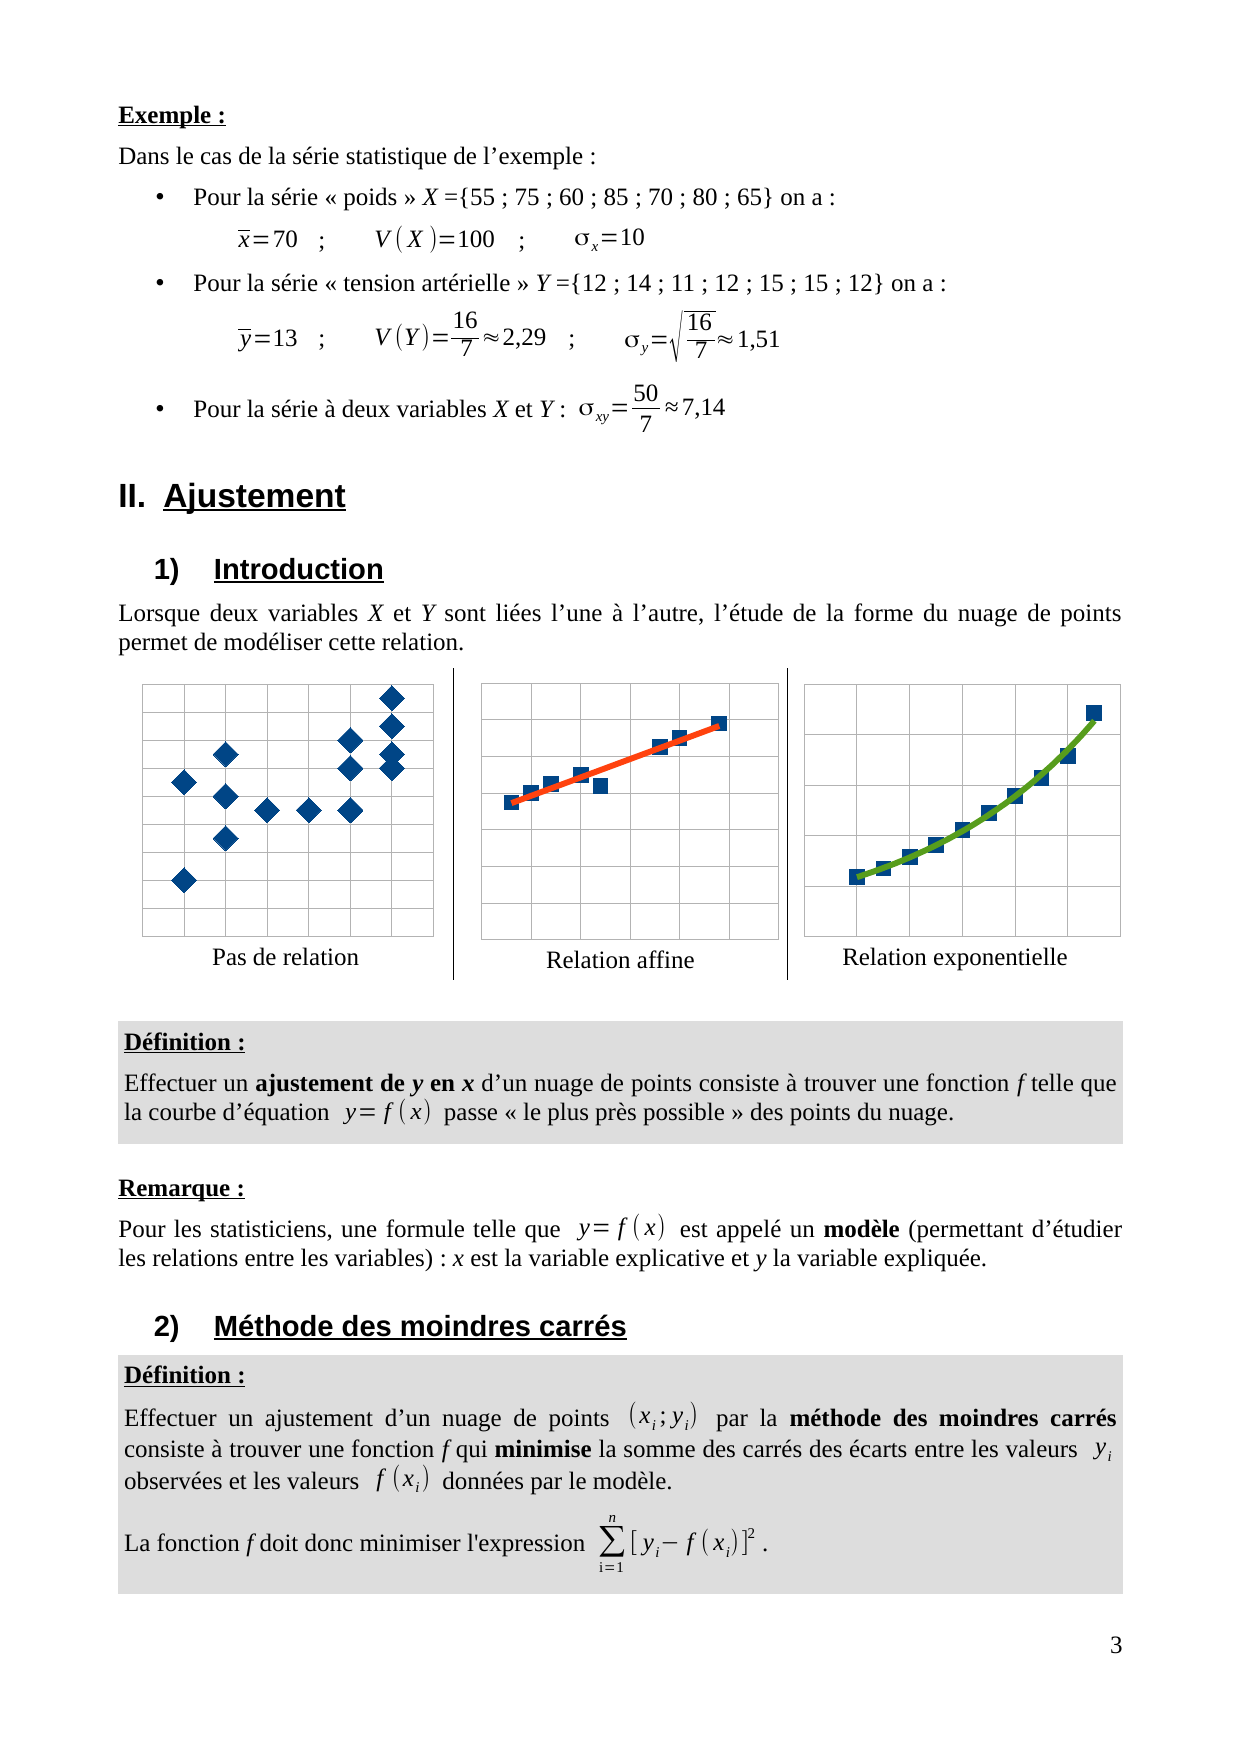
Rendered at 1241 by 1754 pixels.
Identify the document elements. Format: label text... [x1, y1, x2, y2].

text Lorsque deux variables X et Y sont liées l’une à l’autre, l’étude de la forme du nuage de points permet de modéliser cette relation. [118, 598, 1122, 656]
list ; ; [193, 309, 1122, 367]
table_header Relation affine [454, 668, 787, 980]
table_header Définition : Effectuer un ajustement d’un nuage de points par la méthode des moindres carrés consiste à trouver une fonction f qui minimise la somme des carrés des écarts entre les valeurs observées et les valeurs données par le modèle. La fonction f doit donc minimiser l'expression . [118, 1355, 1123, 1594]
text Pour les statisticiens, une formule telle que est appelé un modèle (permettant d’étudier les relations entre les variables) : x est la variable explicative et y la variable expliquée. [118, 1214, 1122, 1271]
text Dans le cas de la série statistique de l’exemple : [118, 141, 1122, 170]
table_header Définition : Effectuer un ajustement de y en x d’un nuage de points consiste à trouver une fonction f telle que la courbe d’équation passe « le plus près possible » des points du nuage. [118, 1021, 1123, 1144]
table_header Pas de relation [118, 668, 453, 980]
list Pour la série « tension artérielle » Y ={12 ; 14 ; 11 ; 12 ; 15 ; 15 ; 12} on a : [156, 268, 1122, 296]
subtitle Ajustement [118, 476, 1122, 514]
table_header Relation exponentielle [788, 668, 1122, 980]
text Exemple : [118, 100, 1122, 129]
text Remarque : [118, 1173, 1122, 1201]
subtitle Introduction [153, 552, 1122, 586]
list Pour la série « poids » X ={55 ; 75 ; 60 ; 85 ; 70 ; 80 ; 65} on a : [156, 182, 1122, 211]
list ; ; [193, 224, 1122, 255]
subtitle Méthode des moindres carrés [153, 1309, 1122, 1342]
list Pour la série à deux variables X et Y : [156, 379, 1122, 438]
